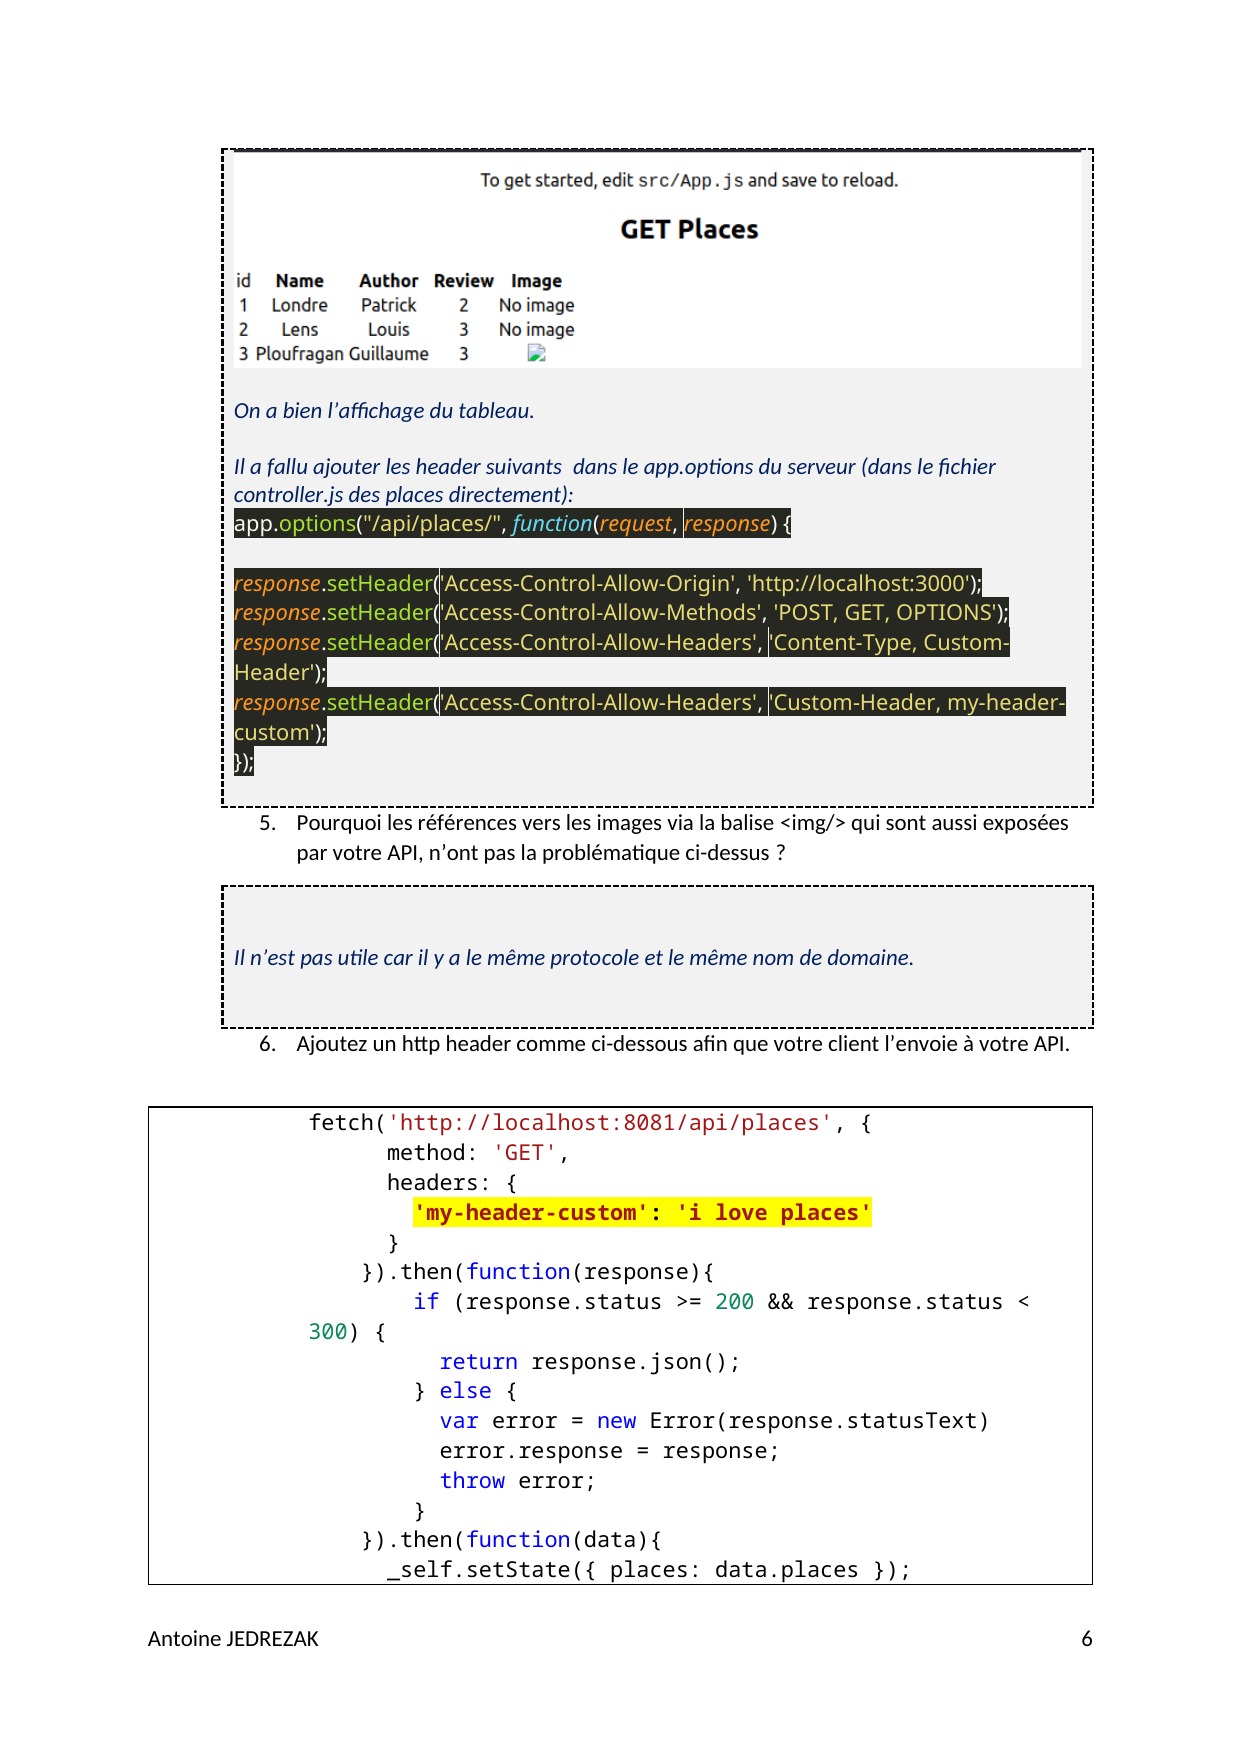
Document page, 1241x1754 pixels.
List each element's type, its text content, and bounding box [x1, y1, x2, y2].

table_header On a bien l’affichage du tableau. Il a fallu ajouter les header suivants dans le app.options du serveur (dans le fichier controller.js des places directement): app.options("/api/places/", function(request, response) { response.setHeader('Access-Control-Allow-Origin', 'http://localhost:3000'); response.setHeader('Access-Control-Allow-Methods', 'POST, GET, OPTIONS'); response.setHeader('Access-Control-Allow-Headers', 'Content-Type, Custom-Header'); response.setHeader('Access-Control-Allow-Headers', 'Custom-Header, my-header-custom'); }); [223, 148, 1093, 806]
list Ajoutez un http header comme ci-dessous afin que votre client l’envoie à votre API. [259, 1029, 1093, 1057]
list Pourquoi les références vers les images via la balise <img/> qui sont aussi exposées par votre API, n’ont pas la problématique ci-dessus ? [259, 808, 1093, 866]
table_header fetch('http://localhost:8081/api/places', { method: 'GET', headers: { 'my-header-custom': 'i love places' } }).then(function(response){ if (response.status >= 200 && response.status < 300) { return response.json(); } else { var error = new Error(response.statusText) error.response = response; throw error; } }).then(function(data){ _self.setState({ places: data.places }); }).catch(function(error){ console.log(error); }); } [149, 1108, 308, 1584]
table_header Il n’est pas utile car il y a le même protocole et le même nom de domaine. [223, 885, 1093, 1027]
picture [233, 149, 1082, 368]
